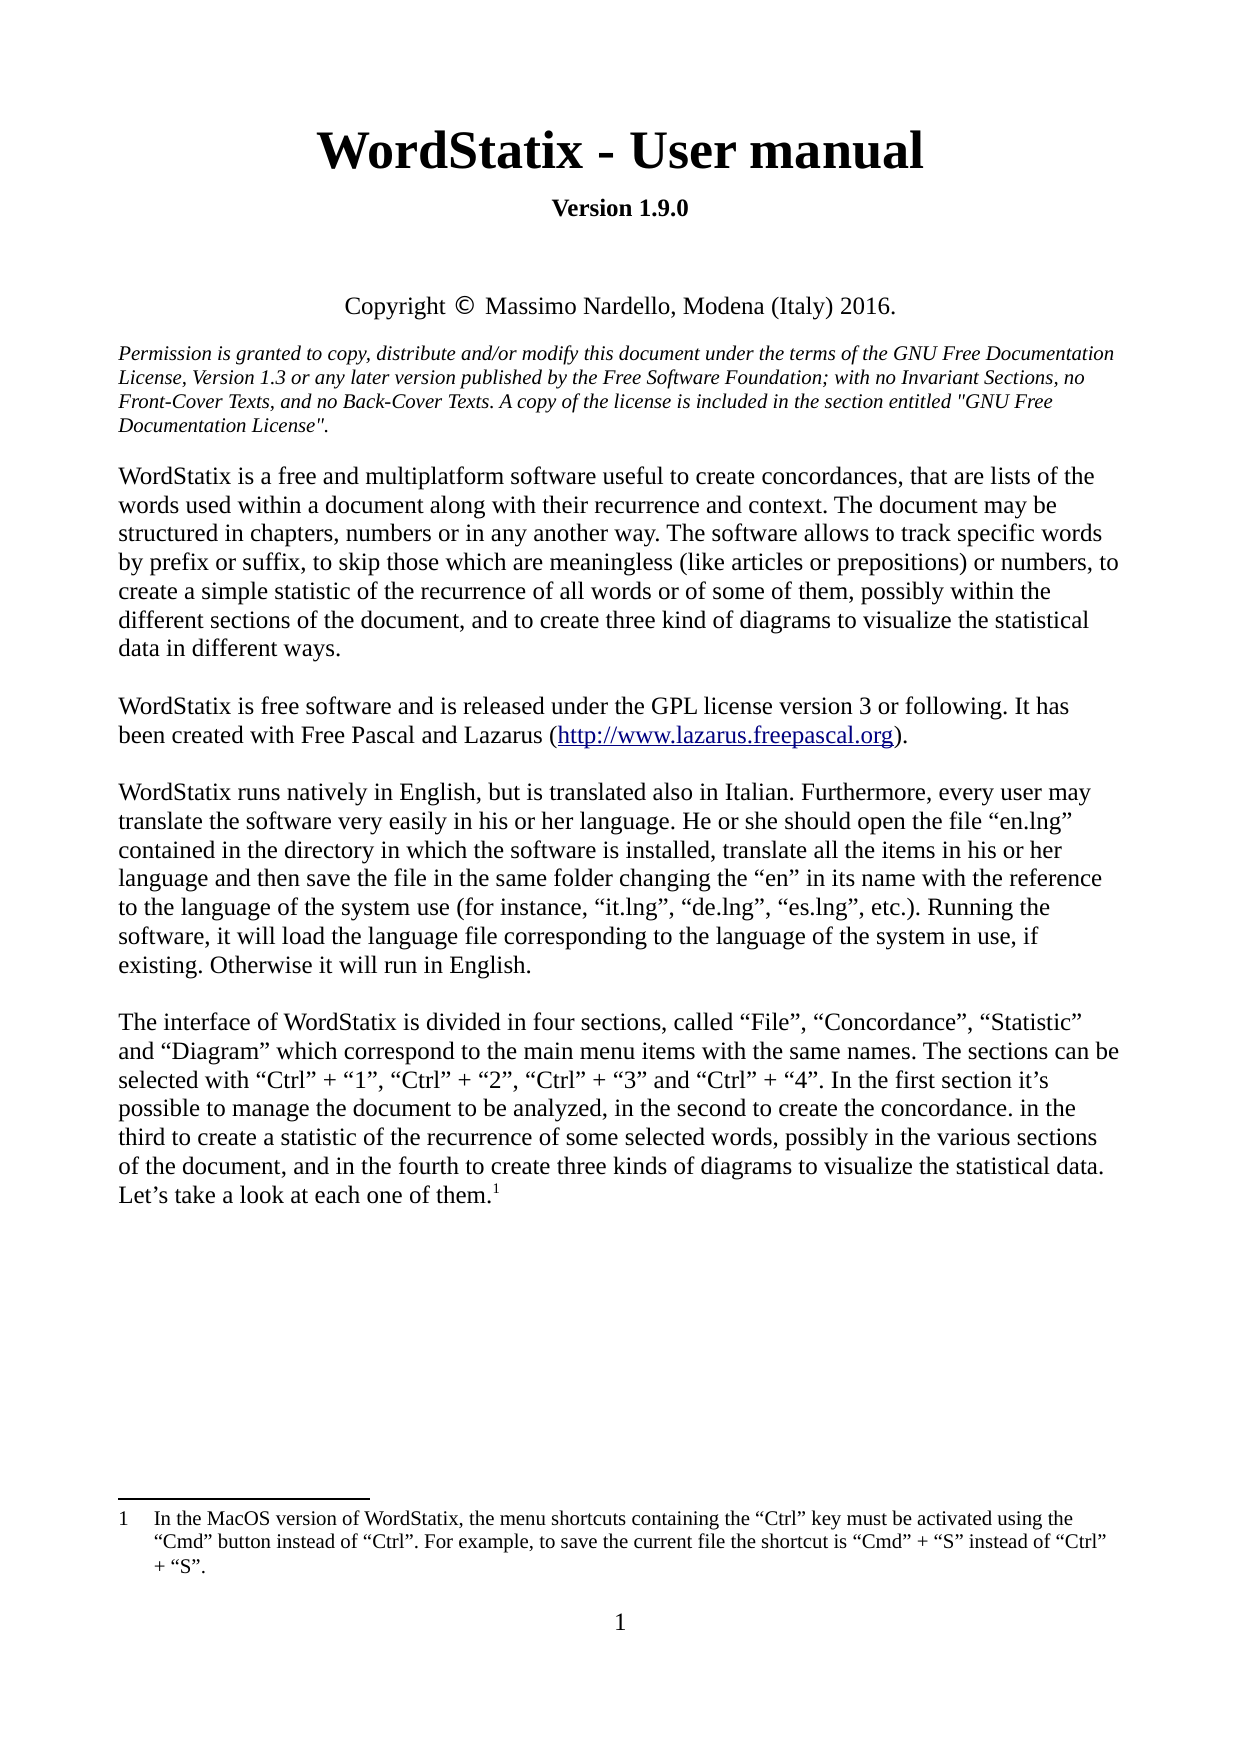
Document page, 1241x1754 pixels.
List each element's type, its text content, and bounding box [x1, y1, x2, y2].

text WordStatix is free software and is released under the GPL license version 3 or following. It has been created with Free Pascal and Lazarus (http://www.lazarus.freepascal.org). [118, 691, 1122, 748]
subtitle WordStatix - User manual [118, 118, 1122, 180]
text WordStatix is a free and multiplatform software useful to create concordances, that are lists of the words used within a document along with their recurrence and context. The document may be structured in chapters, numbers or in any another way. The software allows to track specific words by prefix or suffix, to skip those which are meaningless (like articles or prepositions) or numbers, to create a simple statistic of the recurrence of all words or of some of them, possibly within the different sections of the document, and to create three kind of diagrams to visualize the statistical data in different ways. [118, 461, 1122, 662]
text The interface of WordStatix is divided in four sections, called “File”, “Concordance”, “Statistic” and “Diagram” which correspond to the main menu items with the same names. The sections can be selected with “Ctrl” + “1”, “Ctrl” + “2”, “Ctrl” + “3” and “Ctrl” + “4”. In the first section it’s possible to manage the document to be analyzed, in the second to create the concordance. in the third to create a statistic of the recurrence of some selected words, possibly in the various sections of the document, and in the fourth to create three kinds of diagrams to visualize the statistical data. Let’s take a look at each one of them. [118, 1007, 1122, 1208]
text Version 1.9.0 [118, 193, 1122, 222]
text WordStatix runs natively in English, but is translated also in Italian. Furthermore, every user may translate the software very easily in his or her language. He or she should open the file “en.lng” contained in the directory in which the software is installed, translate all the items in his or her language and then save the file in the same folder changing the “en” in its name with the reference to the language of the system use (for instance, “it.lng”, “de.lng”, “es.lng”, etc.). Running the software, it will load the language file corresponding to the language of the system in use, if existing. Otherwise it will run in English. [118, 777, 1122, 978]
text Permission is granted to copy, distribute and/or modify this document under the terms of the GNU Free Documentation License, Version 1.3 or any later version published by the Free Software Foundation; with no Invariant Sections, no Front-Cover Texts, and no Back-Cover Texts. A copy of the license is included in the section entitled "GNU Free Documentation License". [118, 341, 1122, 437]
text In the MacOS version of WordStatix, the menu shortcuts containing the “Ctrl” key must be activated using the “Cmd” button instead of “Ctrl”. For example, to save the current file the shortcut is “Cmd” + “S” instead of “Ctrl” + “S”. [118, 1505, 1122, 1578]
text Copyright © Massimo Nardello, Modena (Italy) 2016. [118, 291, 1122, 320]
